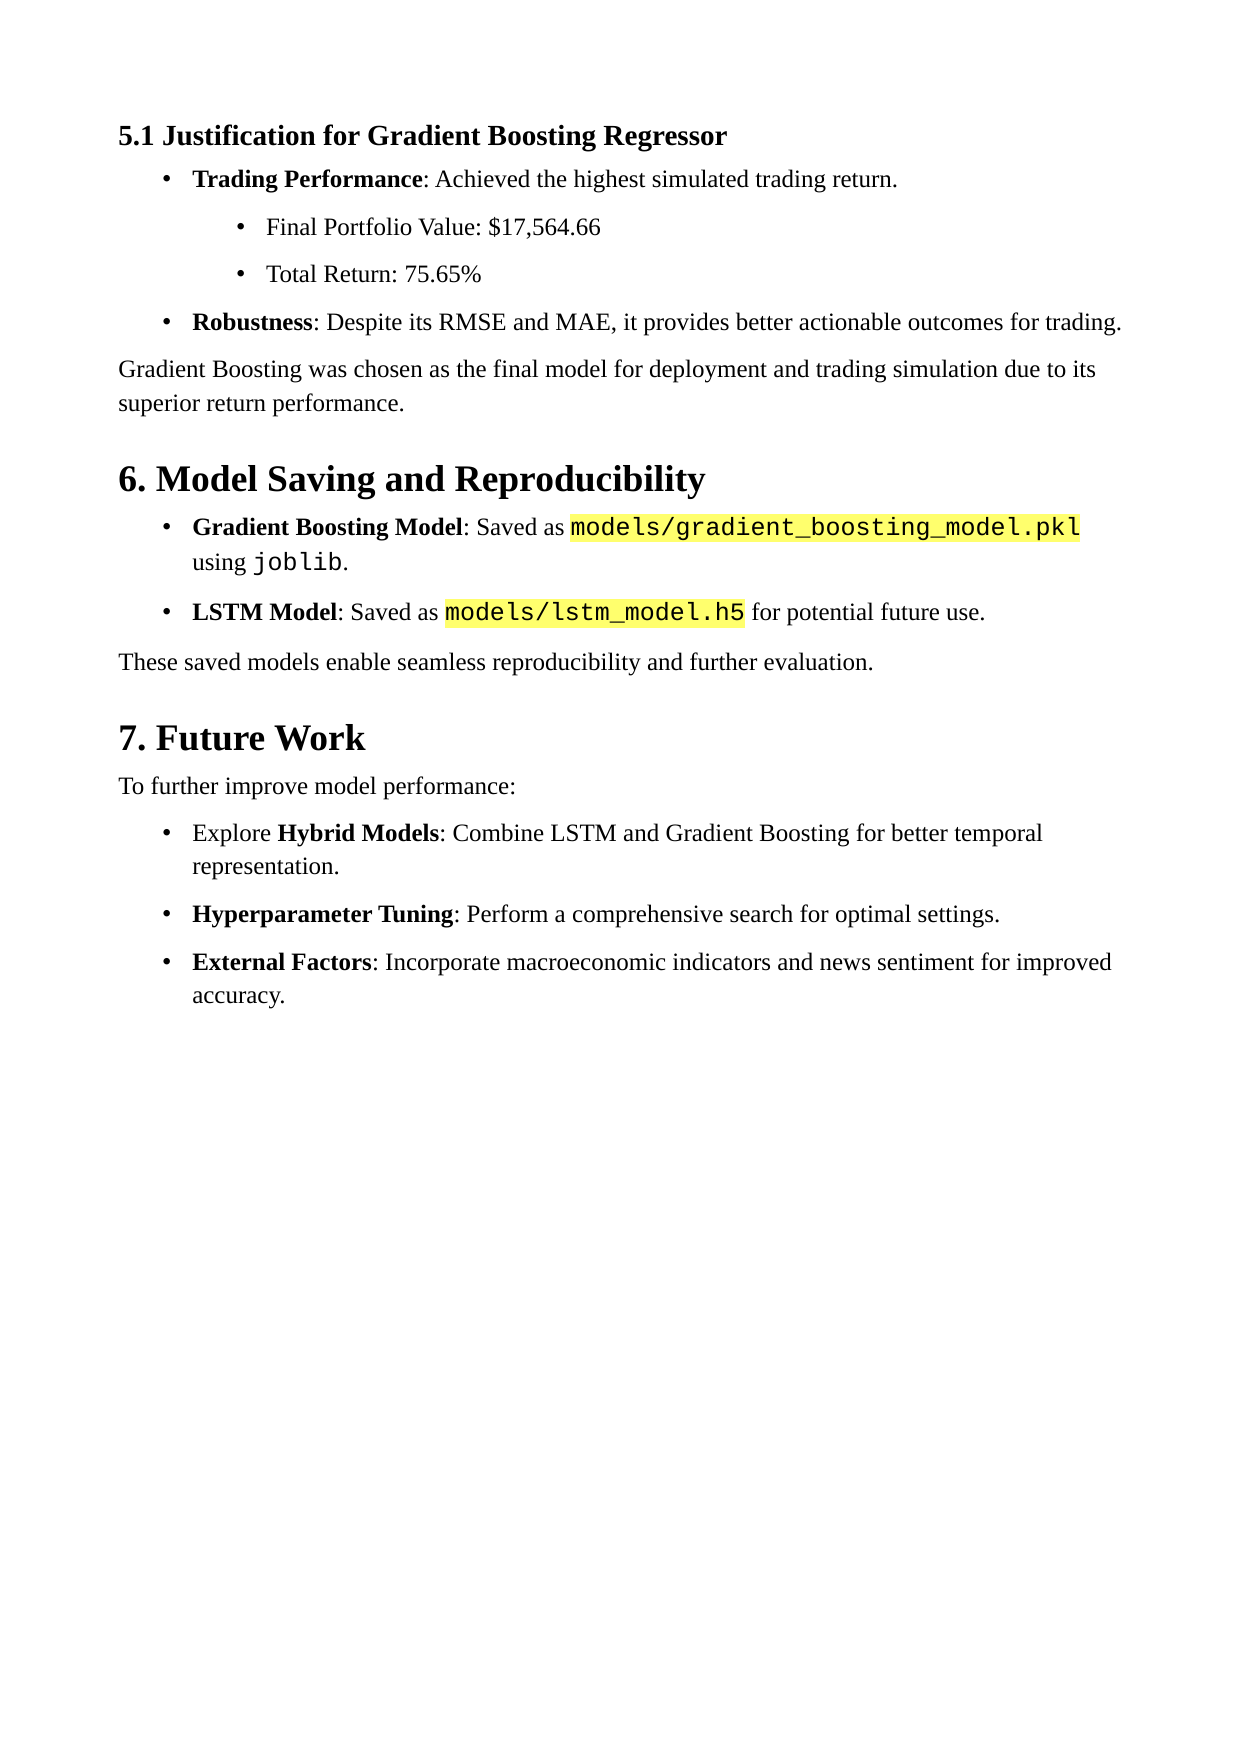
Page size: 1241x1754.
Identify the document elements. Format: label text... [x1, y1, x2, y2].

list Trading Performance: Achieved the highest simulated trading return. [162, 164, 1122, 193]
list LSTM Model: Saved as models/lstm_model.h5 for potential future use. [162, 597, 1122, 628]
list Final Portfolio Value: $17,564.66 [236, 212, 1122, 241]
list Explore Hybrid Models: Combine LSTM and Gradient Boosting for better temporal representation. [162, 818, 1122, 880]
text Gradient Boosting was chosen as the final model for deployment and trading simulation due to its superior return performance. [118, 354, 1122, 416]
list Hyperparameter Tuning: Perform a comprehensive search for optimal settings. [162, 899, 1122, 928]
subtitle 5.1 Justification for Gradient Boosting Regressor [118, 118, 1122, 152]
subtitle 6. Model Saving and Reproducibility [118, 456, 1122, 499]
list External Factors: Incorporate macroeconomic indicators and news sentiment for improved accuracy. [162, 947, 1122, 1008]
text To further improve model performance: [118, 771, 1122, 799]
list Total Return: 75.65% [236, 259, 1122, 288]
subtitle 7. Future Work [118, 715, 1122, 758]
text These saved models enable seamless reproducibility and further evaluation. [118, 647, 1122, 676]
list Robustness: Despite its RMSE and MAE, it provides better actionable outcomes for trading. [162, 307, 1122, 336]
list Gradient Boosting Model: Saved as models/gradient_boosting_model.pkl using joblib. [162, 512, 1122, 578]
